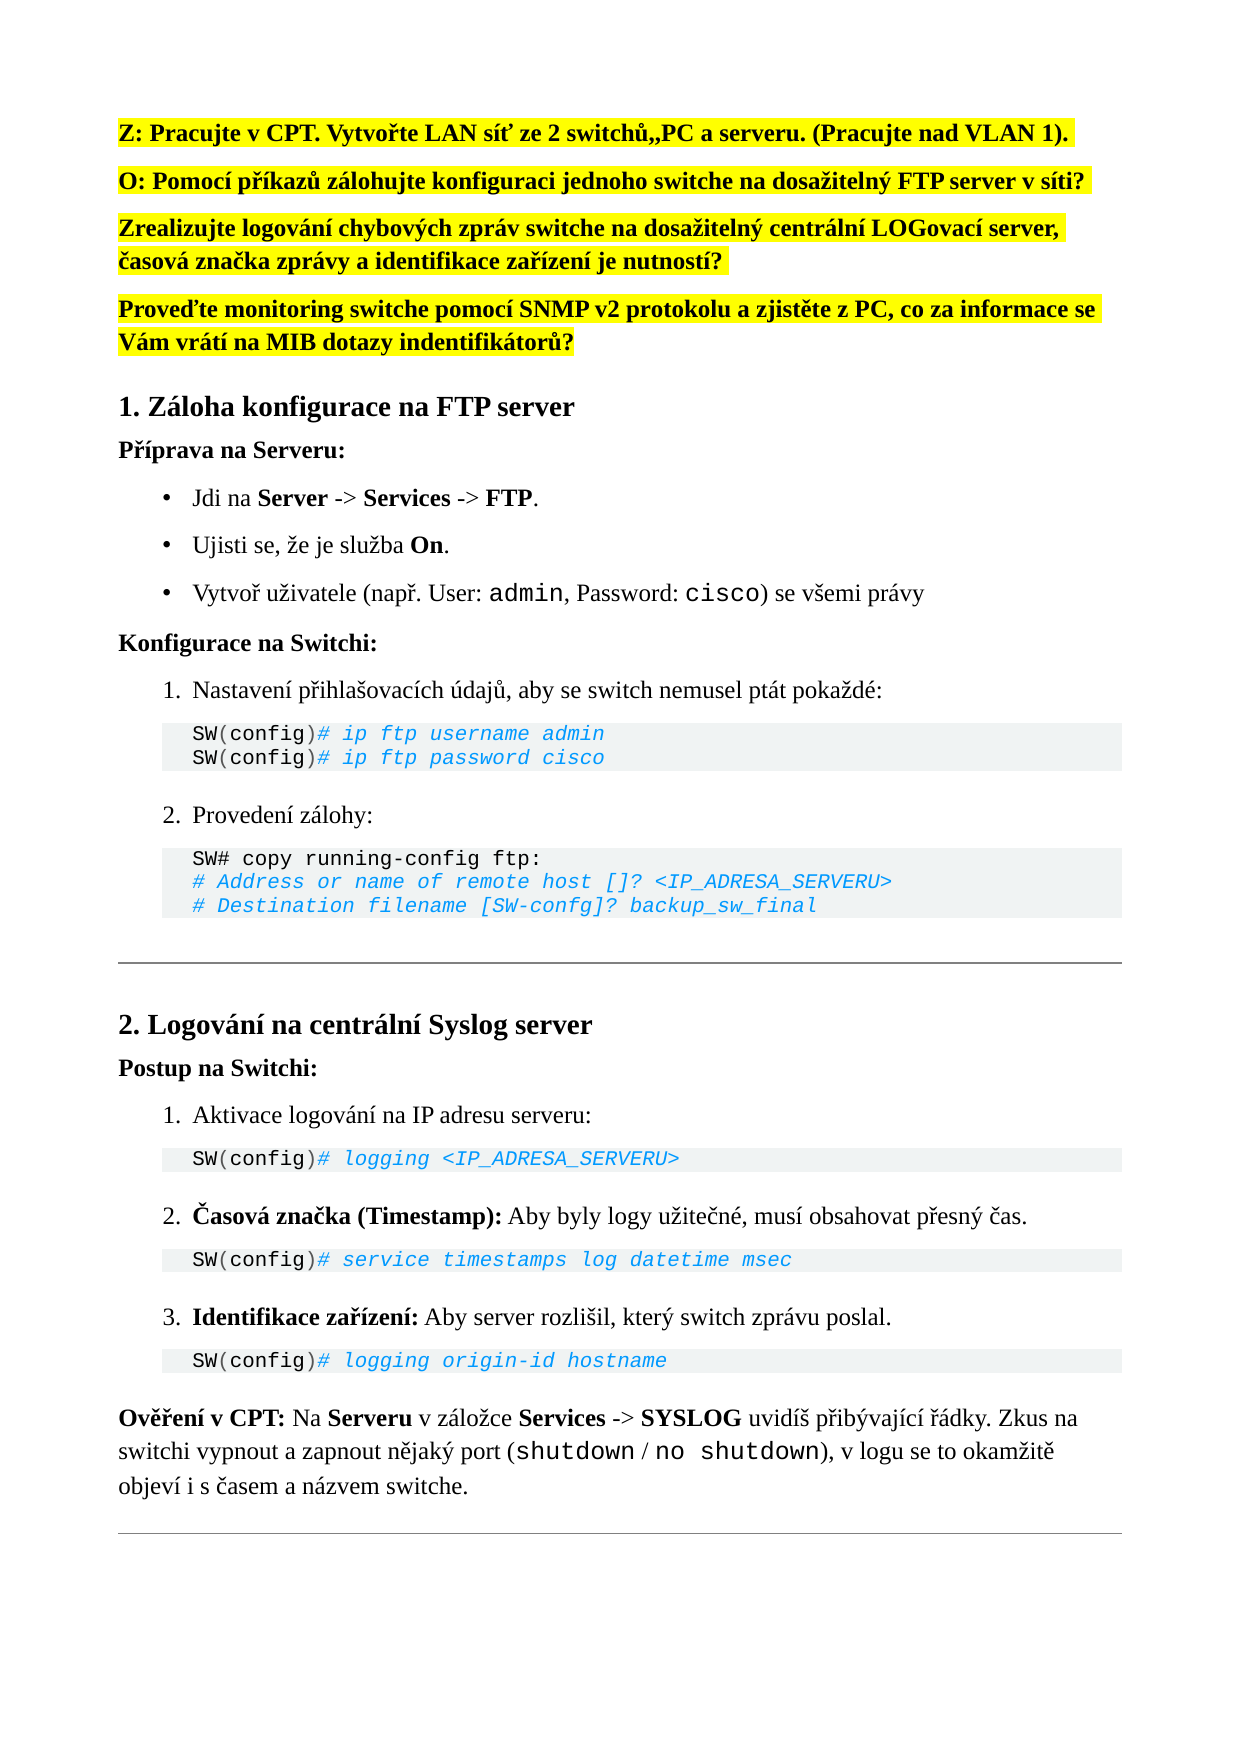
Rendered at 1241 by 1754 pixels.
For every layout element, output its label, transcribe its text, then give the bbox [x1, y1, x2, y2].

list Aktivace logování na IP adresu serveru: [162, 1101, 1122, 1129]
list Ujisti se, že je služba On. [162, 530, 1122, 559]
text Postup na Switchi: [118, 1053, 1122, 1082]
text Konfigurace na Switchi: [118, 628, 1122, 657]
subtitle 2. Logování na centrální Syslog server [118, 1007, 1122, 1040]
list Vytvoř uživatele (např. User: admin, Password: cisco) se všemi právy [162, 578, 1122, 609]
text Z: Pracujte v CPT. Vytvořte LAN síť ze 2 switchů,,PC a serveru. (Pracujte nad VLAN 1). [118, 118, 1122, 147]
text Ověření v CPT: Na Serveru v záložce Services -> SYSLOG uvidíš přibývající řádky. Zkus na switchi vypnout a zapnout nějaký port (shutdown / no shutdown), v logu se to okamžitě objeví i s časem a názvem switche. [118, 1403, 1122, 1499]
list # Address or name of remote host []? <IP_ADRESA_SERVERU> [162, 871, 1122, 895]
text Zrealizujte logování chybových zpráv switche na dosažitelný centrální LOGovací server, časová značka zprávy a identifikace zařízení je nutností? [118, 213, 1122, 275]
subtitle 1. Záloha konfigurace na FTP server [118, 389, 1122, 423]
text Proveďte monitoring switche pomocí SNMP v2 protokolu a zjistěte z PC, co za informace se Vám vrátí na MIB dotazy indentifikátorů? [118, 294, 1122, 356]
list SW(config)# logging <IP_ADRESA_SERVERU> [162, 1148, 1122, 1172]
list # Destination filename [SW-confg]? backup_sw_final [162, 895, 1122, 918]
list Provedení zálohy: [162, 800, 1122, 829]
list Jdi na Server -> Services -> FTP. [162, 483, 1122, 512]
list Nastavení přihlašovacích údajů, aby se switch nemusel ptát pokaždé: [162, 676, 1122, 704]
list SW# copy running-config ftp: [162, 848, 1122, 871]
text O: Pomocí příkazů zálohujte konfiguraci jednoho switche na dosažitelný FTP server v síti? [118, 166, 1122, 194]
list Časová značka (Timestamp): Aby byly logy užitečné, musí obsahovat přesný čas. [162, 1201, 1122, 1230]
list SW(config)# ip ftp username admin [162, 723, 1122, 747]
list SW(config)# ip ftp password cisco [162, 747, 1122, 771]
list SW(config)# logging origin-id hostname [162, 1349, 1122, 1373]
text Příprava na Serveru: [118, 435, 1122, 464]
list SW(config)# service timestamps log datetime msec [162, 1249, 1122, 1272]
list Identifikace zařízení: Aby server rozlišil, který switch zprávu poslal. [162, 1302, 1122, 1331]
